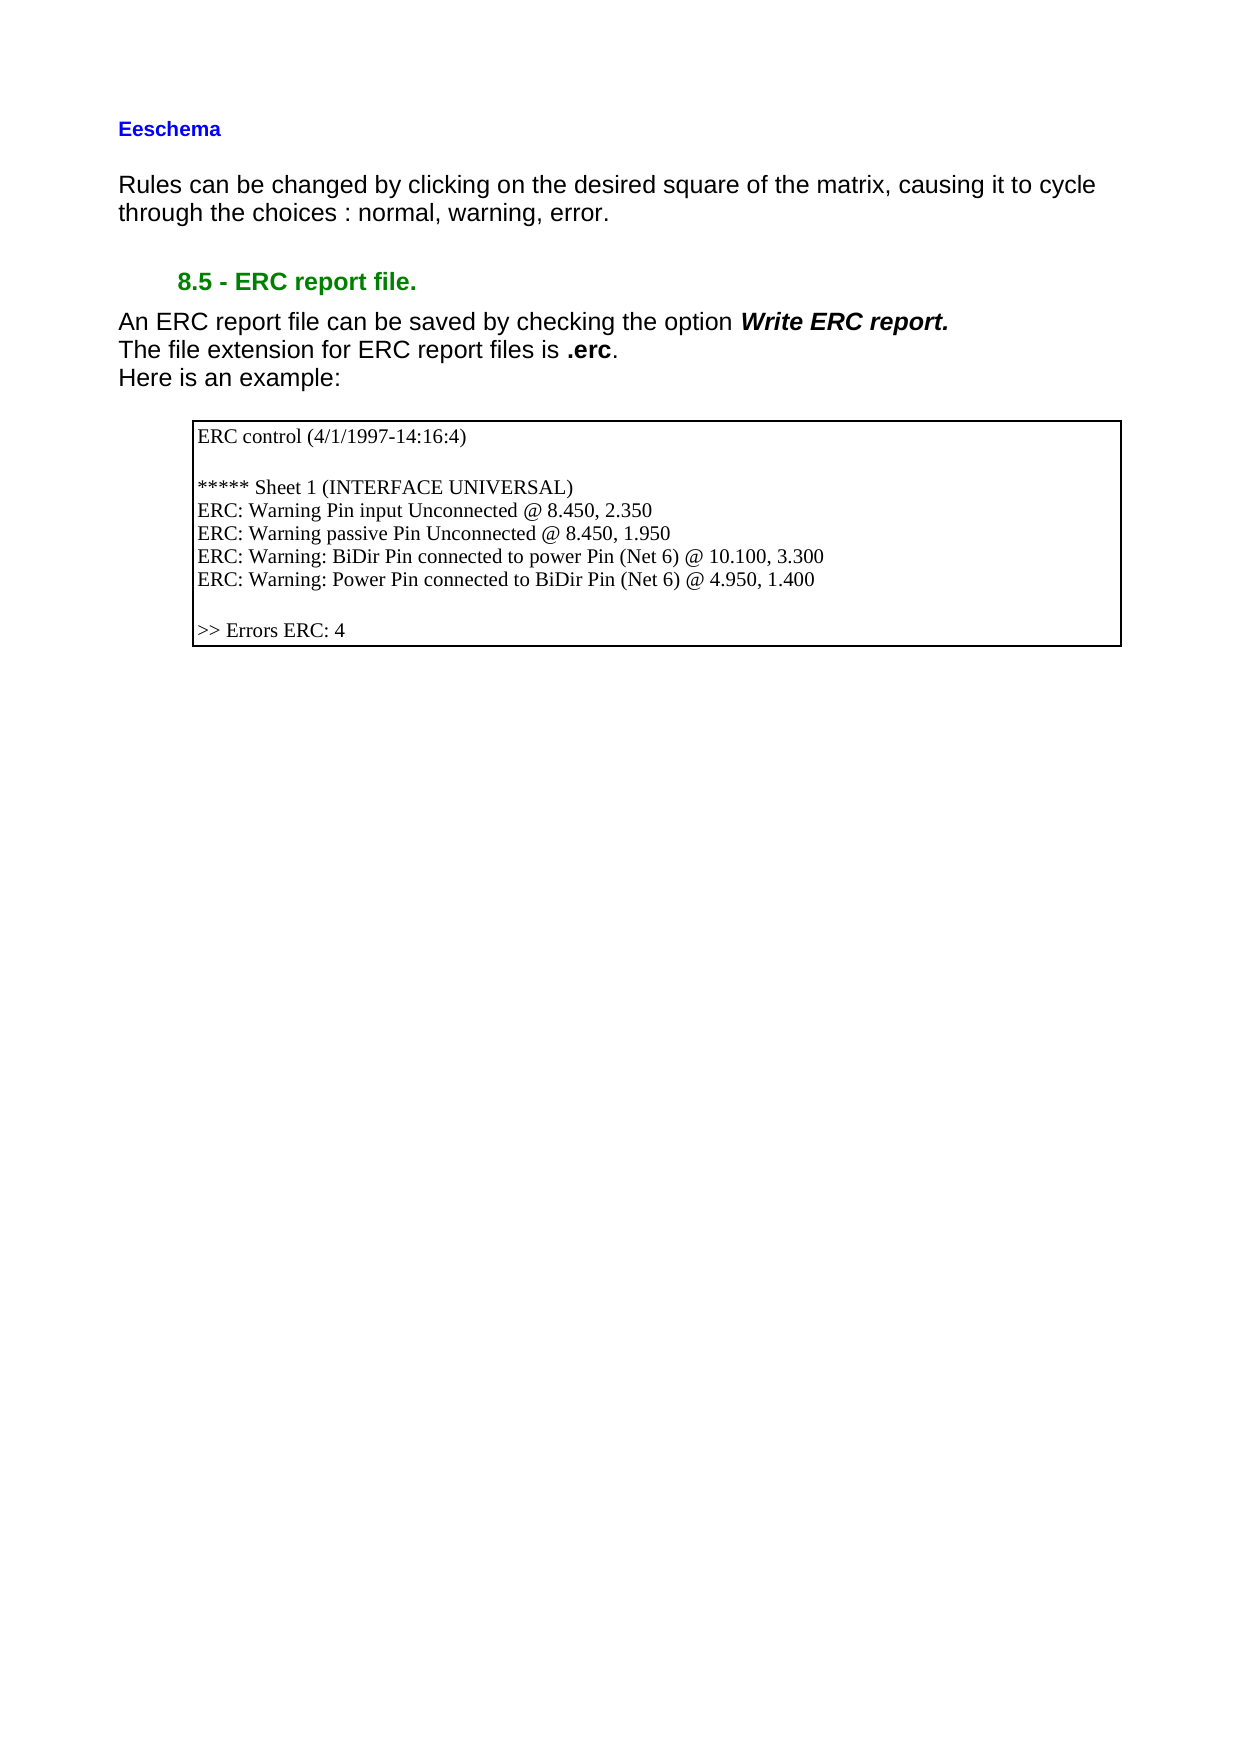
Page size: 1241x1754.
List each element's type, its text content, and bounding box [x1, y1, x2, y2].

subtitle ERC report file. [177, 267, 1122, 295]
text ERC: Warning Pin input Unconnected @ 8.450, 2.350 [194, 494, 1120, 517]
text ERC: Warning: BiDir Pin connected to power Pin (Net 6) @ 10.100, 3.300 [194, 540, 1120, 563]
text ERC control (4/1/1997-14:16:4) [194, 422, 1120, 448]
text ERC: Warning passive Pin Unconnected @ 8.450, 1.950 [194, 517, 1120, 540]
text ***** Sheet 1 (INTERFACE UNIVERSAL) [194, 471, 1120, 494]
text Rules can be changed by clicking on the desired square of the matrix, causing it to cycle through the choices : normal, warning, error. [118, 171, 1122, 227]
text The file extension for ERC report files is .erc. [118, 336, 1122, 364]
text ERC: Warning: Power Pin connected to BiDir Pin (Net 6) @ 4.950, 1.400 [194, 563, 1120, 591]
text >> Errors ERC: 4 [194, 614, 1120, 645]
text Here is an example: [118, 364, 1122, 392]
text An ERC report file can be saved by checking the option Write ERC report. [118, 308, 1122, 336]
